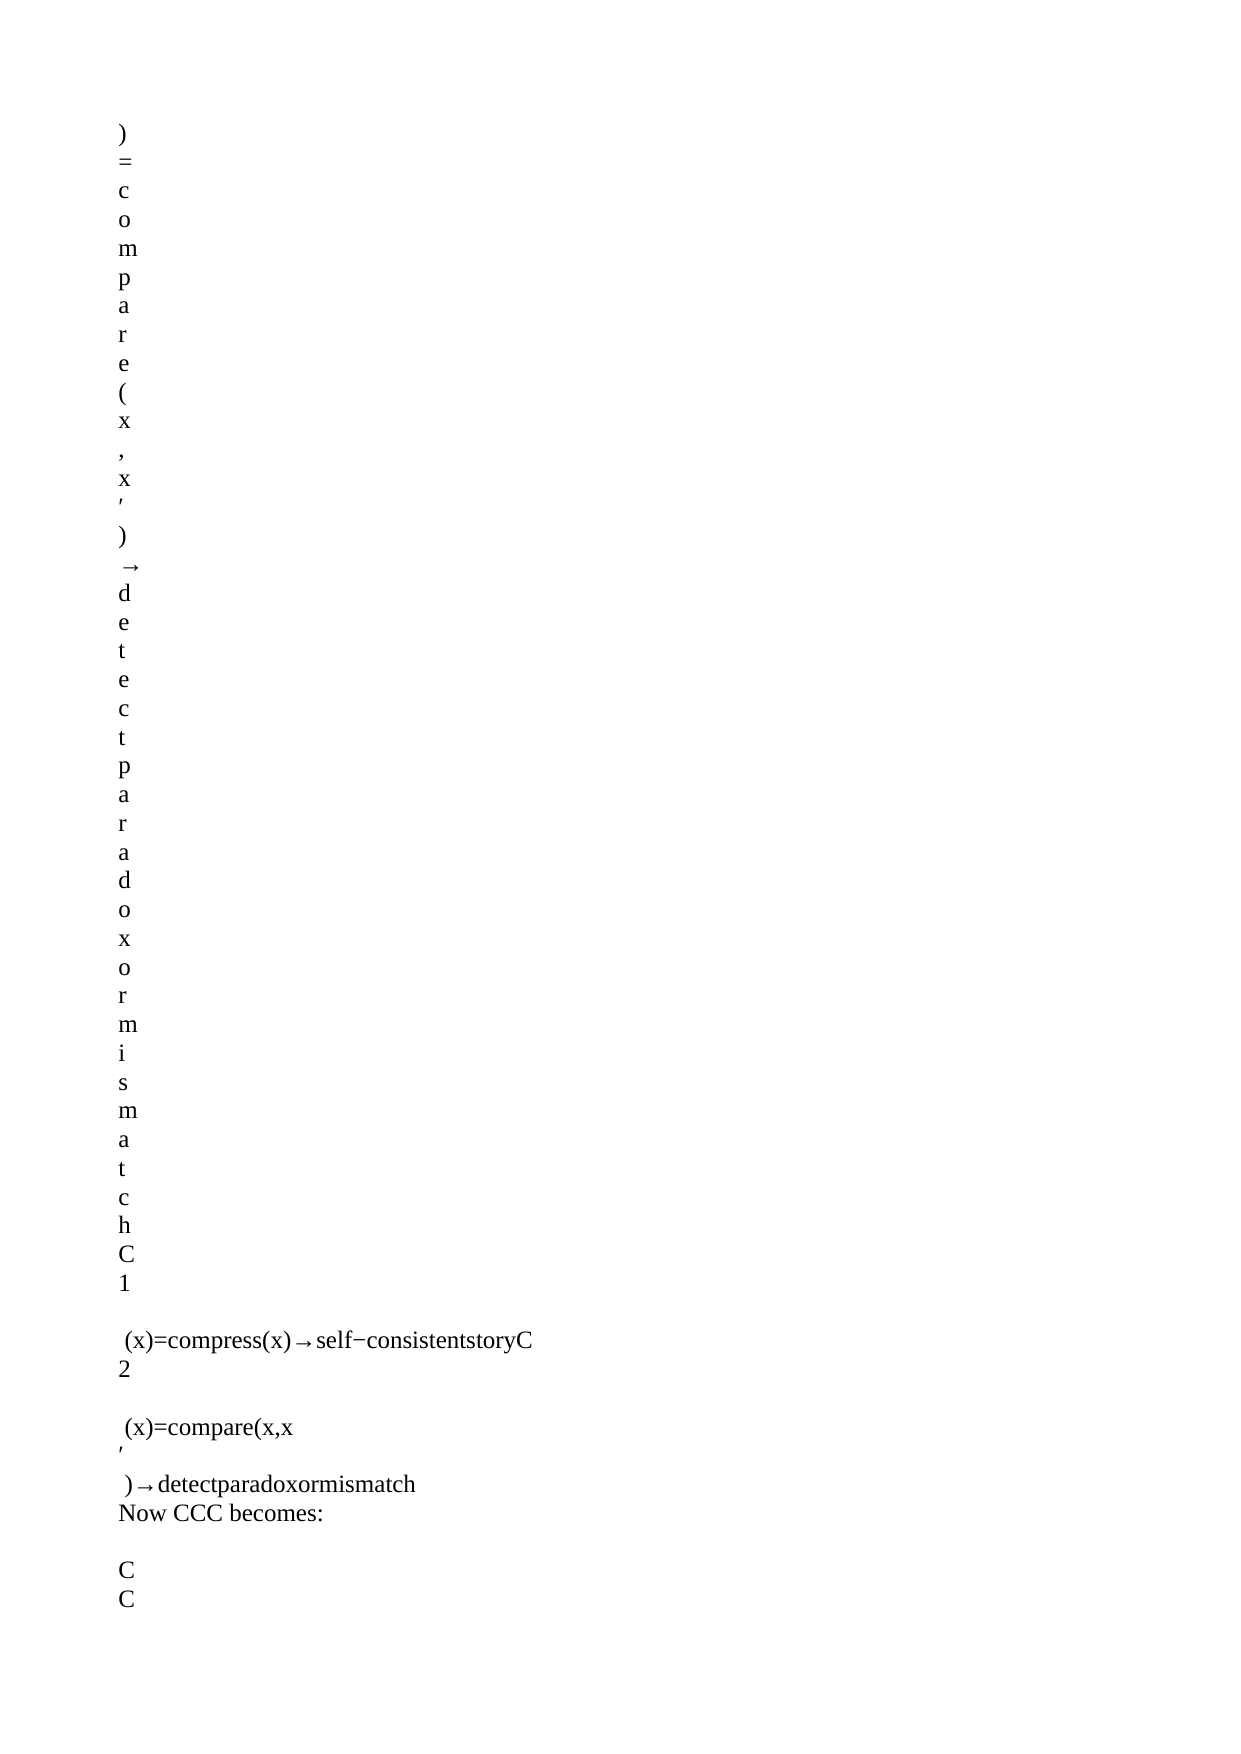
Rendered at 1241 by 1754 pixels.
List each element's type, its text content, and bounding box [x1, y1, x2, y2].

text C [118, 1584, 1122, 1613]
text ​ [118, 1297, 1122, 1326]
text a [118, 291, 1122, 319]
text m [118, 1096, 1122, 1124]
text t [118, 722, 1122, 751]
text )→detectparadoxormismatch [118, 1469, 1122, 1498]
text ) [118, 118, 1122, 147]
text e [118, 348, 1122, 377]
text (x)=compress(x)→self−consistentstoryC [118, 1326, 1122, 1354]
text o [118, 204, 1122, 233]
text (x)=compare(x,x [118, 1412, 1122, 1441]
text 1 [118, 1268, 1122, 1297]
text d [118, 578, 1122, 607]
text ) [118, 521, 1122, 549]
text ′ [118, 1441, 1122, 1469]
text s [118, 1067, 1122, 1096]
text ′ [118, 492, 1122, 521]
text 2 [118, 1354, 1122, 1383]
text e [118, 664, 1122, 693]
text m [118, 1009, 1122, 1038]
text x [118, 923, 1122, 952]
text r [118, 808, 1122, 837]
text d [118, 866, 1122, 894]
text o [118, 952, 1122, 981]
text t [118, 1153, 1122, 1182]
text i [118, 1038, 1122, 1067]
text e [118, 607, 1122, 636]
text x [118, 406, 1122, 434]
text ( [118, 377, 1122, 406]
text c [118, 693, 1122, 722]
text x [118, 463, 1122, 492]
text o [118, 894, 1122, 923]
text Now CCC becomes: [118, 1498, 1122, 1527]
text c [118, 176, 1122, 204]
text c [118, 1182, 1122, 1211]
text a [118, 1124, 1122, 1153]
text p [118, 262, 1122, 291]
text → [118, 549, 1122, 578]
text h [118, 1211, 1122, 1239]
text = [118, 147, 1122, 176]
text a [118, 779, 1122, 808]
text m [118, 233, 1122, 262]
text C [118, 1239, 1122, 1268]
text p [118, 751, 1122, 779]
text t [118, 636, 1122, 664]
text C [118, 1556, 1122, 1584]
text a [118, 837, 1122, 866]
text r [118, 319, 1122, 348]
text ​ [118, 1383, 1122, 1412]
text r [118, 981, 1122, 1009]
text , [118, 434, 1122, 463]
